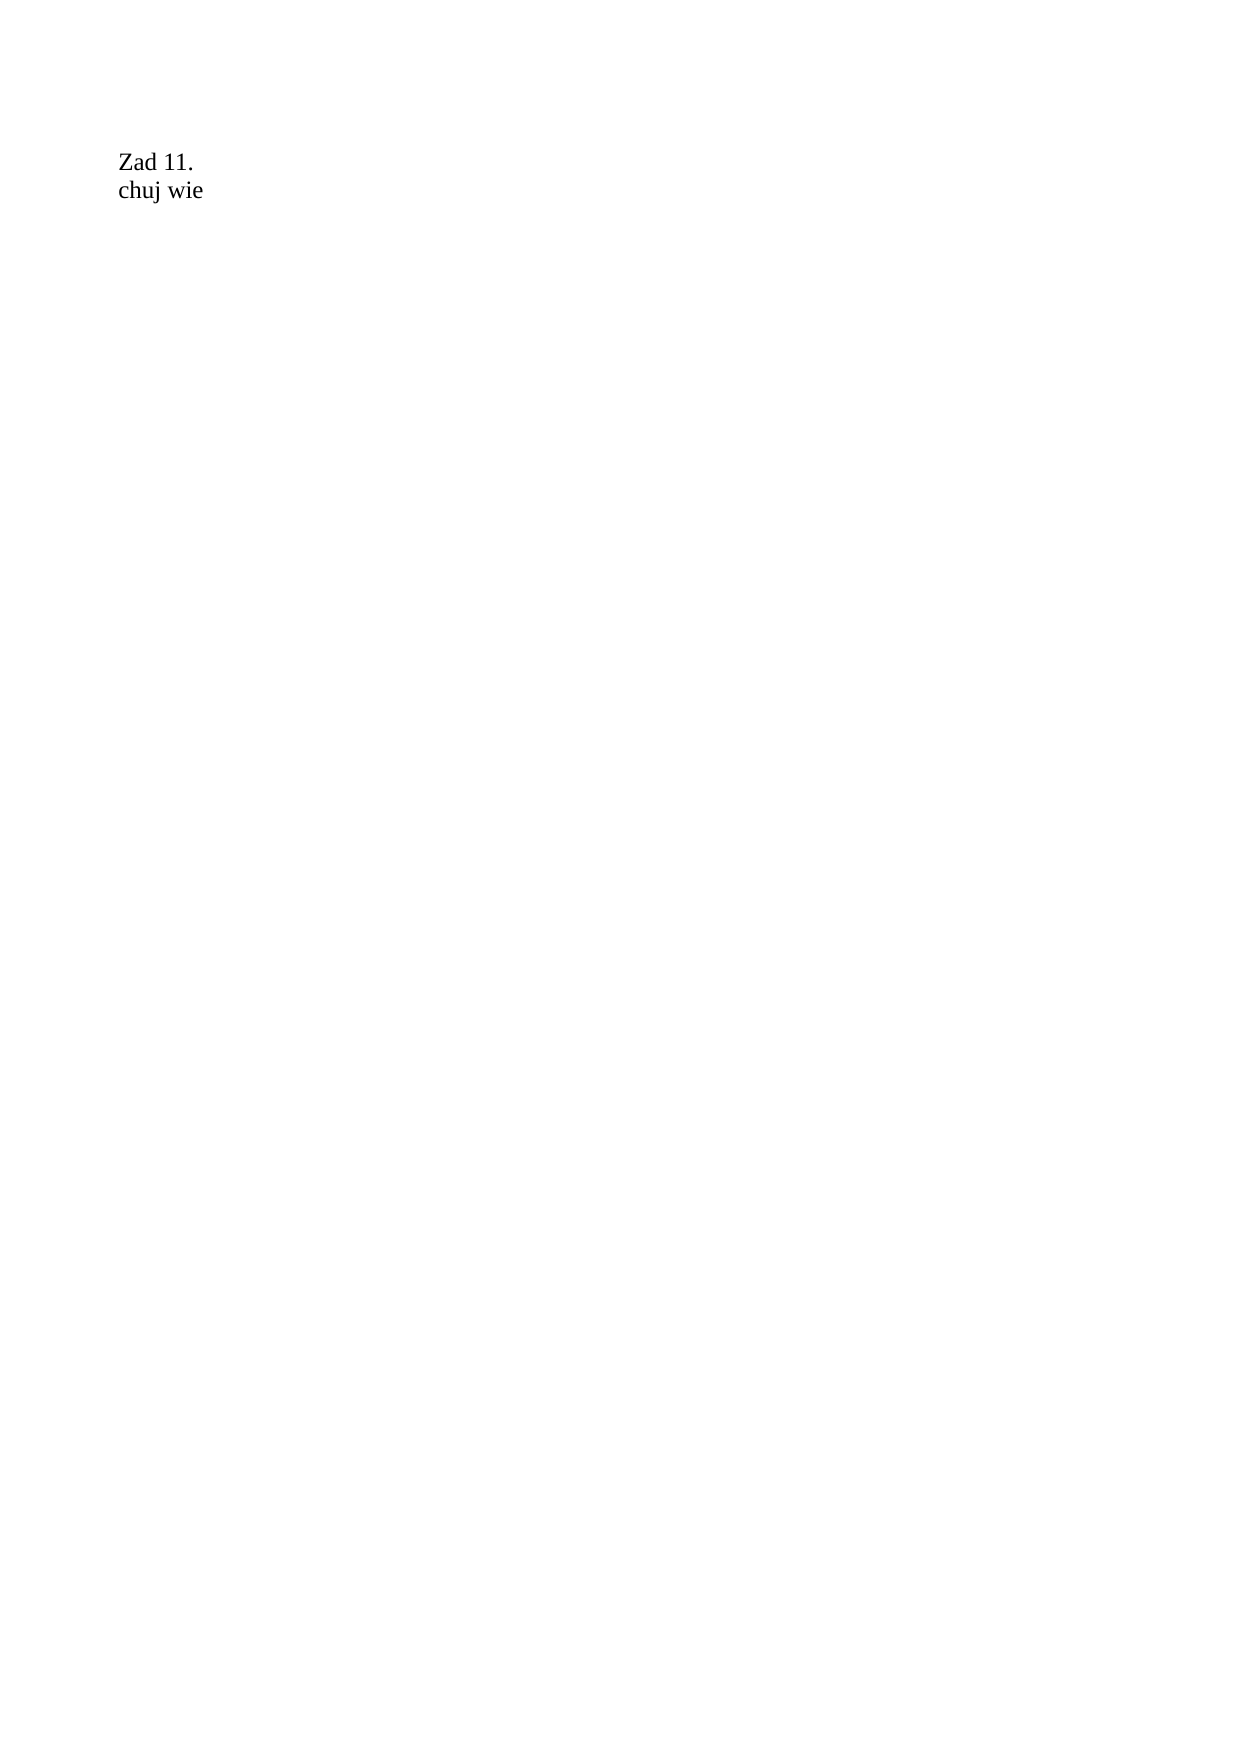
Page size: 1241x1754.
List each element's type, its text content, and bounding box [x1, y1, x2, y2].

text chuj wie [118, 176, 1122, 204]
text Zad 11. [118, 147, 1122, 176]
